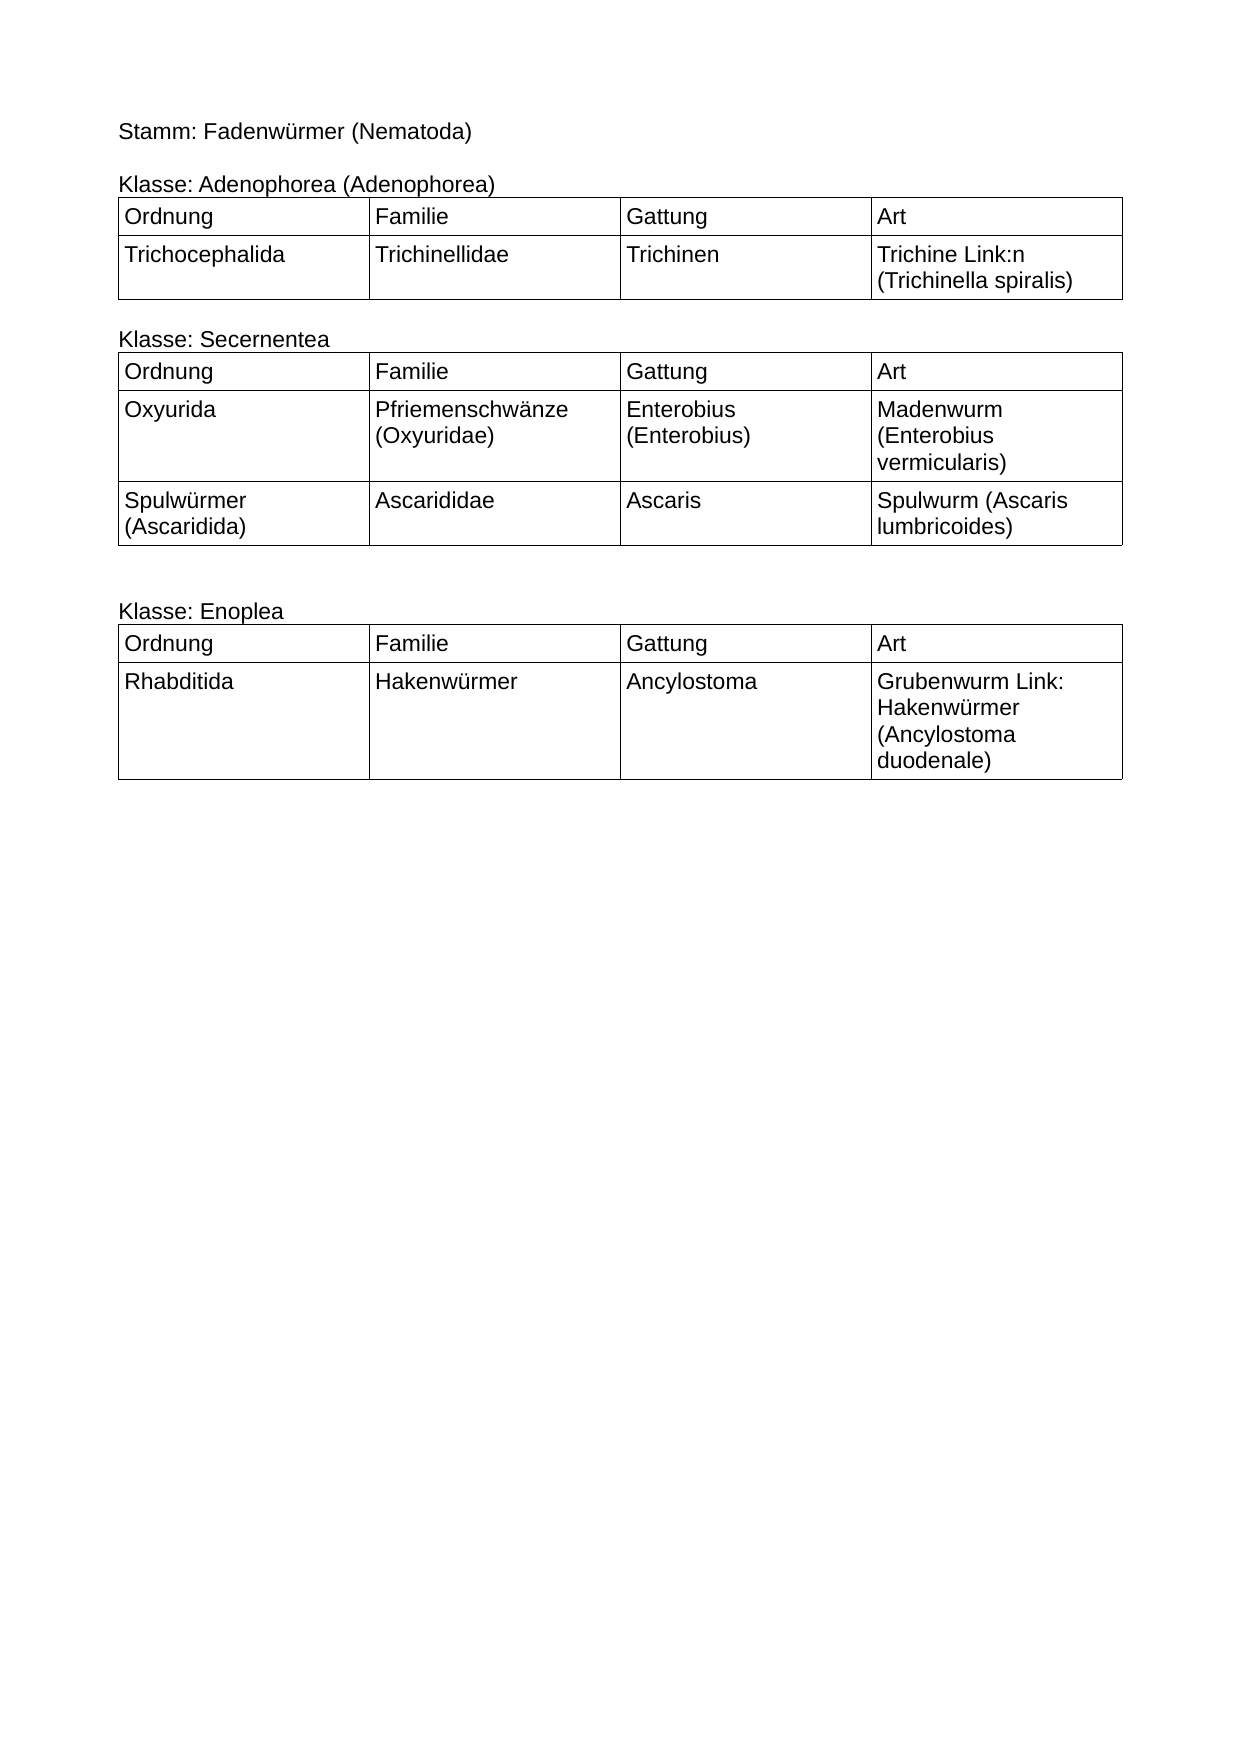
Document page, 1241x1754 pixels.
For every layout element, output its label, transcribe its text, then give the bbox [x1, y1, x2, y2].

text Klasse: Adenophorea (Adenophorea) [118, 171, 1122, 197]
text Stamm: Fadenwürmer (Nematoda) [118, 118, 1122, 144]
table_cell Rhabditida [119, 663, 369, 779]
table_header Ordnung [119, 353, 369, 390]
table_header Familie [370, 625, 620, 662]
table_header Familie [370, 353, 620, 390]
table_header Art [872, 198, 1122, 235]
table_cell Madenwurm (Enterobius vermicularis) [872, 391, 1122, 481]
table_cell Spulwürmer (Ascaridida) [119, 482, 369, 545]
table_cell Ancylostoma [621, 663, 871, 779]
table_header Ordnung [119, 198, 369, 235]
table_cell Trichocephalida [119, 236, 369, 299]
table_header Gattung [621, 625, 871, 662]
table_cell Hakenwürmer [370, 663, 620, 779]
table_header Gattung [621, 353, 871, 390]
table_header Familie [370, 198, 620, 235]
table_cell Ascarididae [370, 482, 620, 545]
text Klasse: Enoplea [118, 598, 1122, 624]
table_header Art [872, 353, 1122, 390]
table_header Ordnung [119, 625, 369, 662]
table_cell Pfriemenschwänze (Oxyuridae) [370, 391, 620, 481]
table_header Art [872, 625, 1122, 662]
table_cell Spulwurm (Ascaris lumbricoides) [872, 482, 1122, 545]
table_header Gattung [621, 198, 871, 235]
table_cell Trichinellidae [370, 236, 620, 299]
table_cell Oxyurida [119, 391, 369, 481]
table_cell Enterobius (Enterobius) [621, 391, 871, 481]
table_cell Grubenwurm Link: Hakenwürmer (Ancylostoma duodenale) [872, 663, 1122, 779]
table_cell Trichinen [621, 236, 871, 299]
text Klasse: Secernentea [118, 326, 1122, 352]
table_cell Trichine Link:n (Trichinella spiralis) [872, 236, 1122, 299]
table_cell Ascaris [621, 482, 871, 545]
